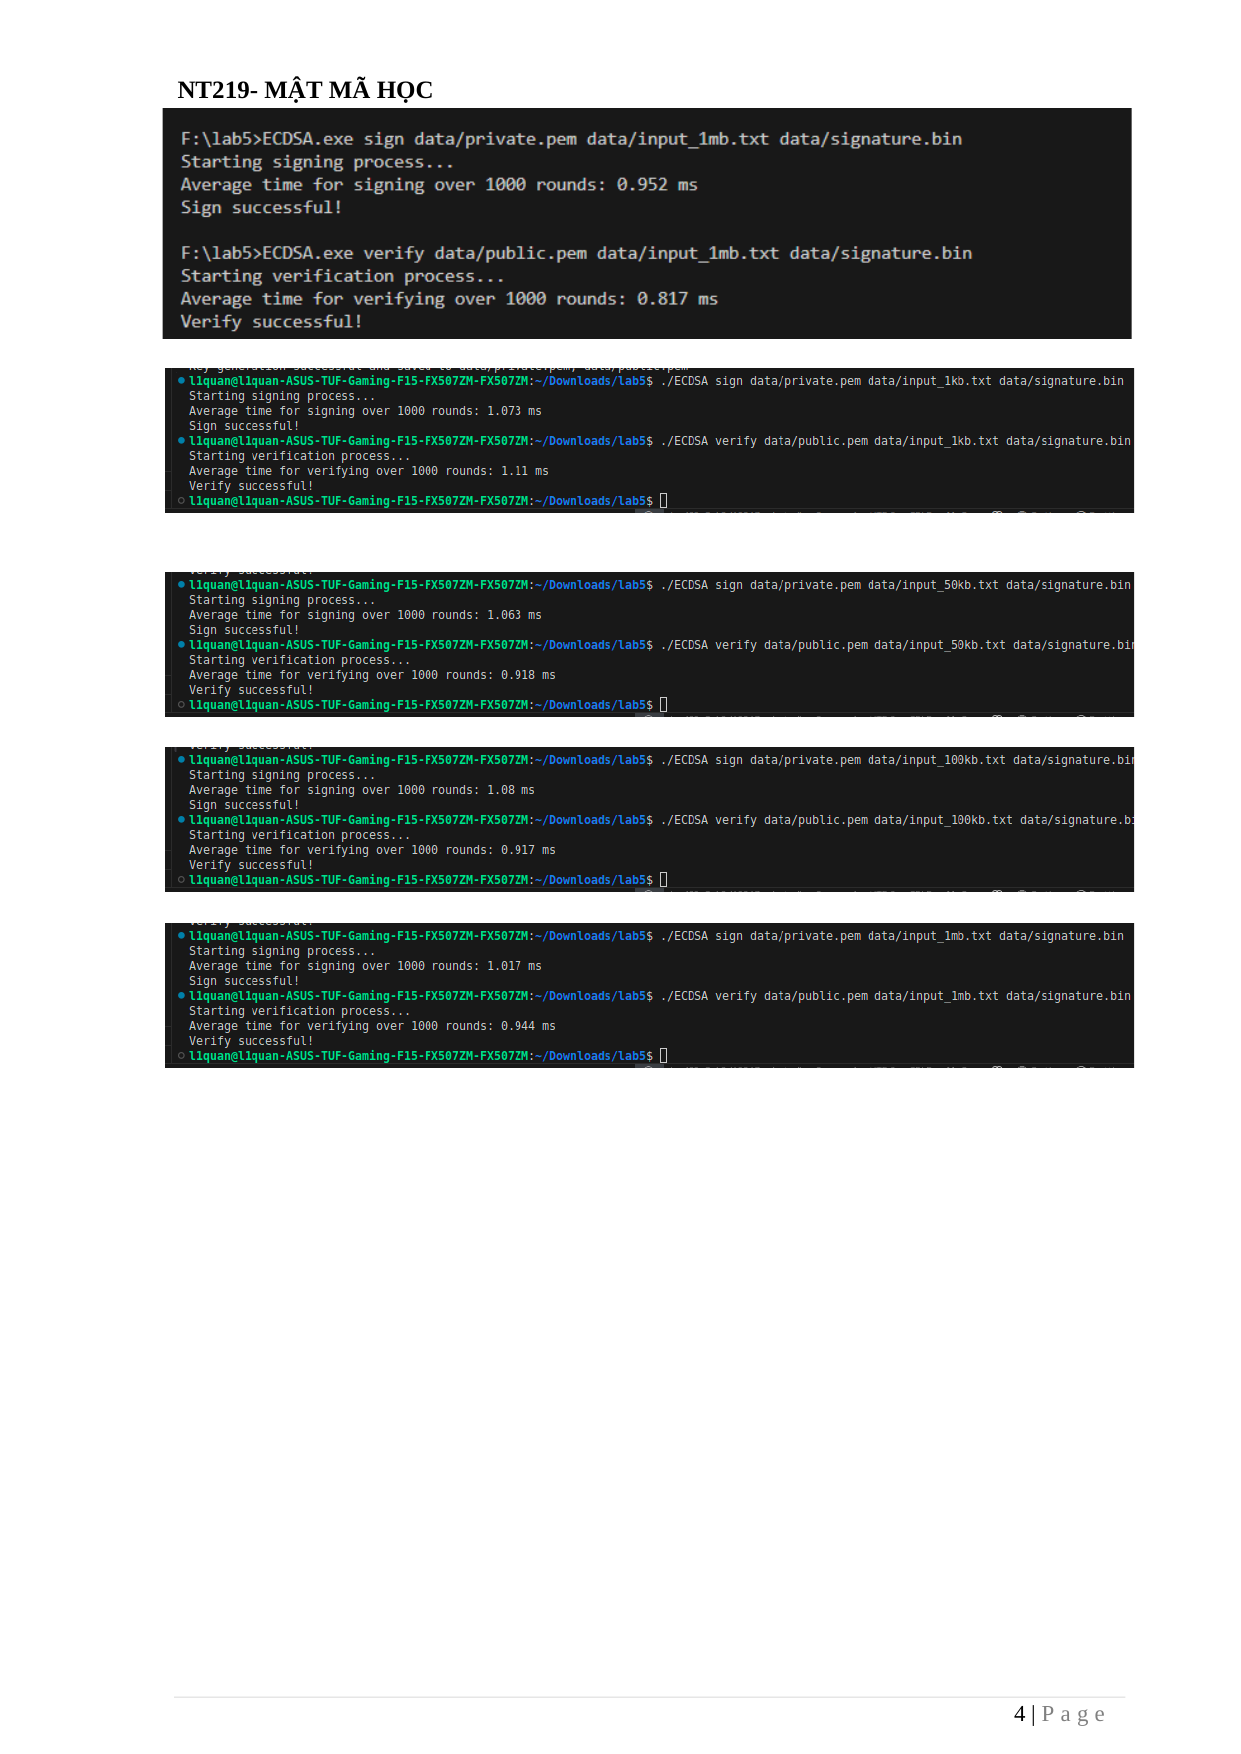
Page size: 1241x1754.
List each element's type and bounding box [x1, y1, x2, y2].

picture [162, 108, 1132, 339]
picture [165, 747, 1135, 892]
picture [165, 572, 1135, 717]
picture [165, 923, 1135, 1068]
picture [165, 368, 1135, 513]
